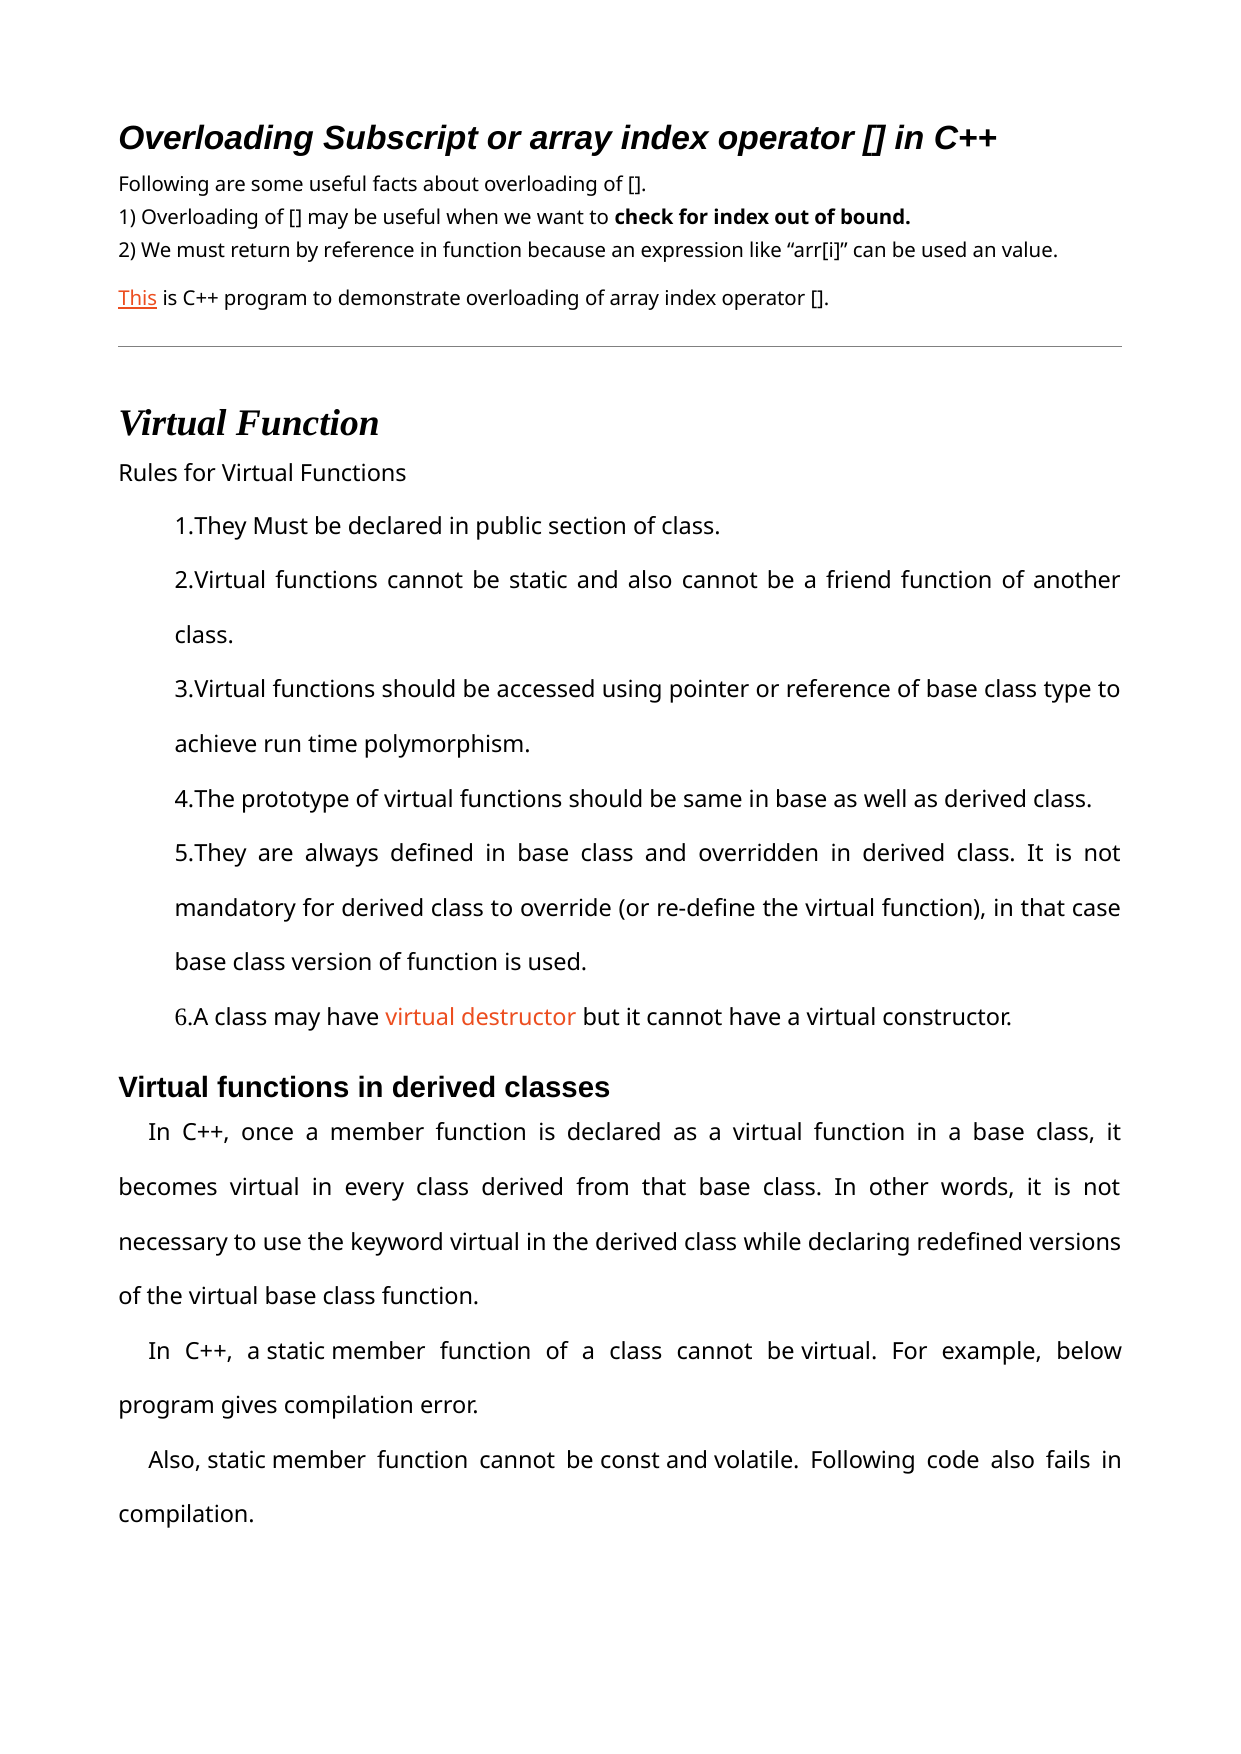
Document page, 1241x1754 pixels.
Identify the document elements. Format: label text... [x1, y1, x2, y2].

list They are always defined in base class and overridden in derived class. It is not mandatory for derived class to override (or re-define the virtual function), in that case base class version of function is used. [174, 837, 1122, 978]
list A class may have virtual destructor but it cannot have a virtual constructor. [174, 1000, 1122, 1032]
subtitle Overloading Subscript or array index operator [] in C++ [118, 118, 1122, 157]
list Virtual functions cannot be static and also cannot be a friend function of another class. [174, 564, 1122, 650]
text Also, static member function cannot be const and volatile. Following code also fails in compilation. [118, 1443, 1122, 1530]
text In C++, a static member function of a class cannot be virtual. For example, below program gives compilation error. [118, 1334, 1122, 1421]
list Virtual functions should be accessed using pointer or reference of base class type to achieve run time polymorphism. [174, 673, 1122, 759]
text Rules for Virtual Functions [118, 456, 1122, 488]
list The prototype of virtual functions should be same in base as well as derived class. [174, 782, 1122, 814]
text This is C++ program to demonstrate overloading of array index operator []. [118, 283, 1122, 311]
text In C++, once a member function is declared as a virtual function in a base class, it becomes virtual in every class derived from that base class. In other words, it is not necessary to use the keyword virtual in the derived class while declaring redefined versions of the virtual base class function. [118, 1116, 1122, 1311]
subtitle Virtual functions in derived classes [118, 1069, 1122, 1103]
text Following are some useful facts about overloading of []. 1) Overloading of [] may be useful when we want to check for index out of bound. 2) We must return by reference in function because an expression like “arr[i]” can be used an value. [118, 169, 1122, 263]
subtitle Virtual Function [118, 401, 1122, 444]
list They Must be declared in public section of class. [174, 509, 1122, 541]
